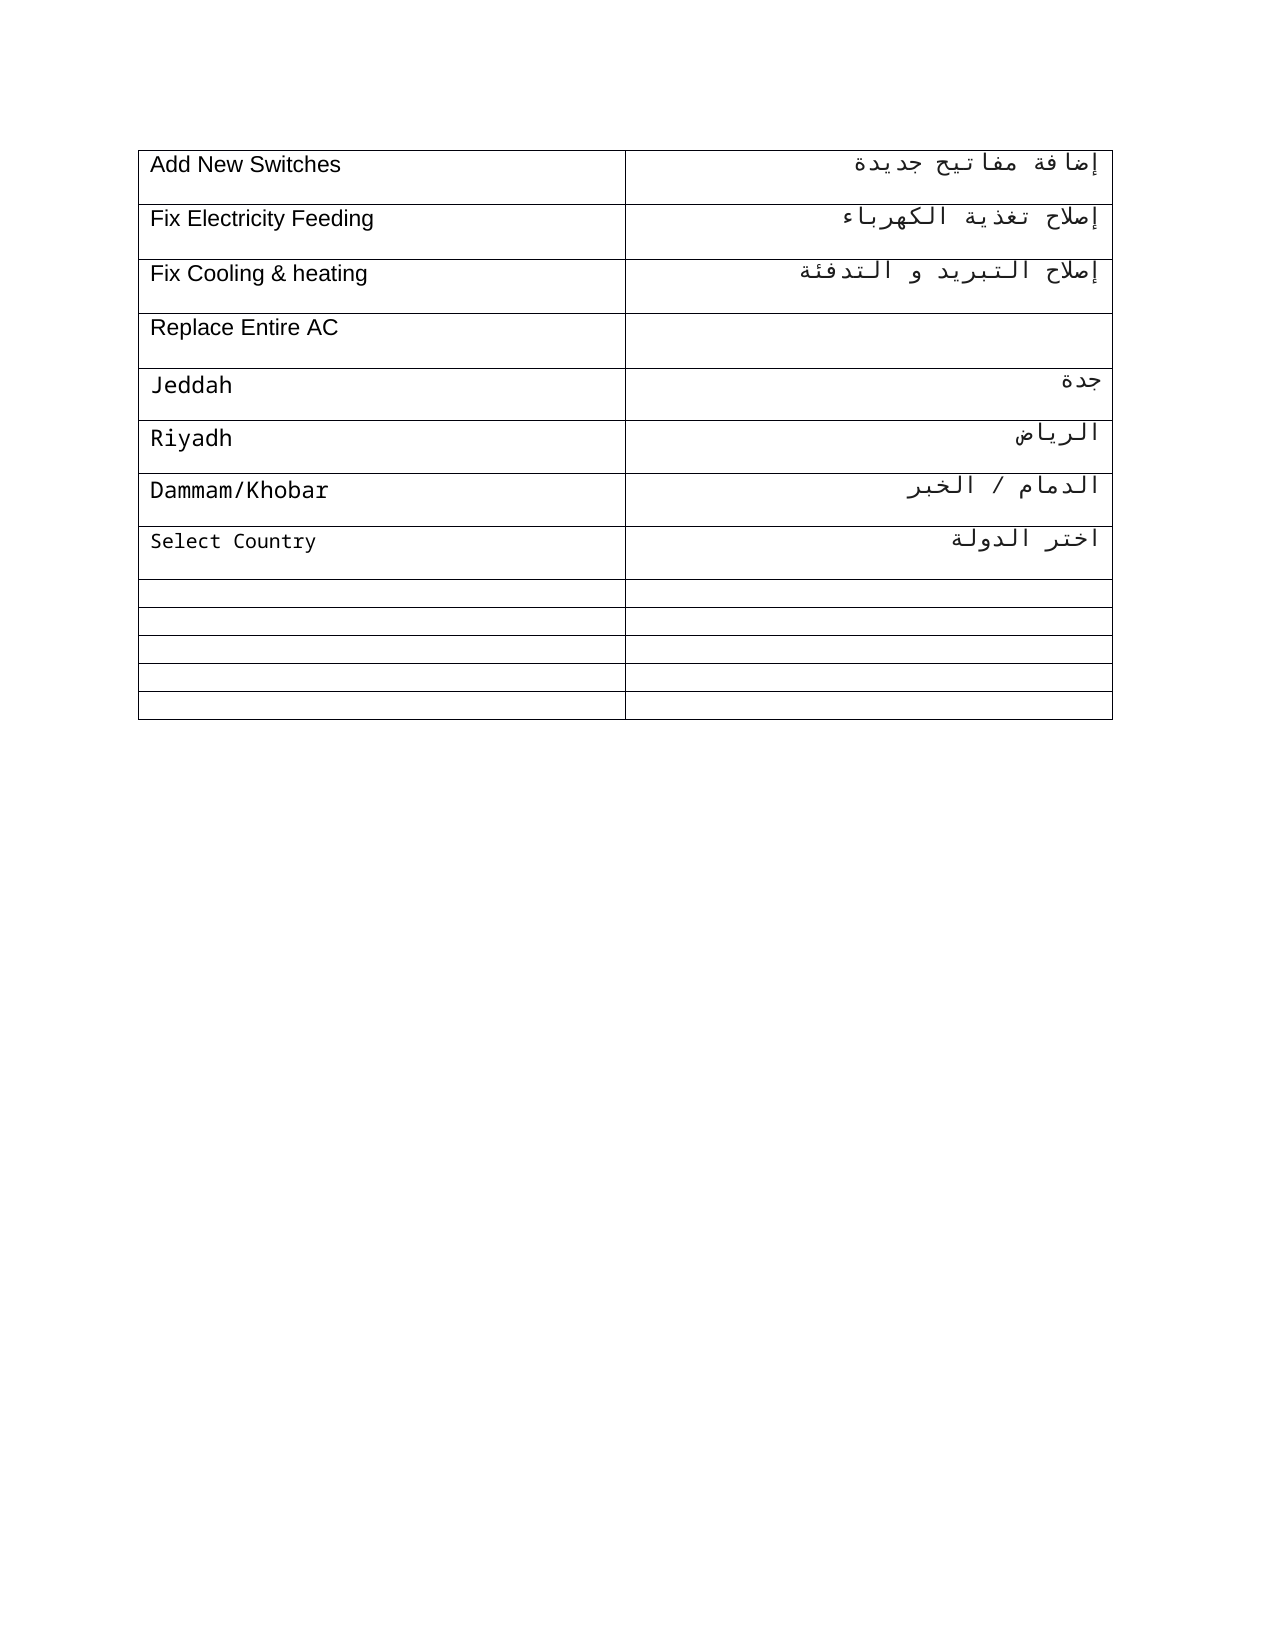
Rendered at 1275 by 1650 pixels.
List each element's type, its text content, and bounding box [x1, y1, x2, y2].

table_cell اختر الدولة [626, 527, 1112, 579]
table_cell [626, 636, 1112, 663]
table_cell الدمام / الخبر [626, 474, 1112, 526]
table_cell [139, 692, 625, 719]
table_cell [626, 692, 1112, 719]
table_cell إضافة مفاتيح جديدة [626, 151, 1112, 204]
table_cell Dammam/Khobar [139, 474, 625, 526]
table_cell [139, 608, 625, 635]
table_cell [626, 580, 1112, 607]
table_cell Jeddah [139, 369, 625, 420]
table_cell [626, 608, 1112, 635]
table_cell [626, 664, 1112, 691]
table_cell Fix Electricity Feeding [139, 205, 625, 259]
table_cell [139, 580, 625, 607]
table_cell Select Country [139, 527, 625, 579]
table_cell [139, 636, 625, 663]
table_cell [139, 664, 625, 691]
table_cell إصلاح التبريد و التدفئة [626, 260, 1112, 313]
table_cell Fix Cooling & heating [139, 260, 625, 313]
table_cell جدة [626, 369, 1112, 420]
table_cell Replace Entire AC [139, 314, 625, 367]
table_cell إصلاح تغذية الكهرباء [626, 205, 1112, 259]
table_cell الرياض [626, 421, 1112, 473]
table_cell Riyadh [139, 421, 625, 473]
table_cell Add New Switches [139, 151, 625, 204]
table_cell [626, 314, 1112, 367]
